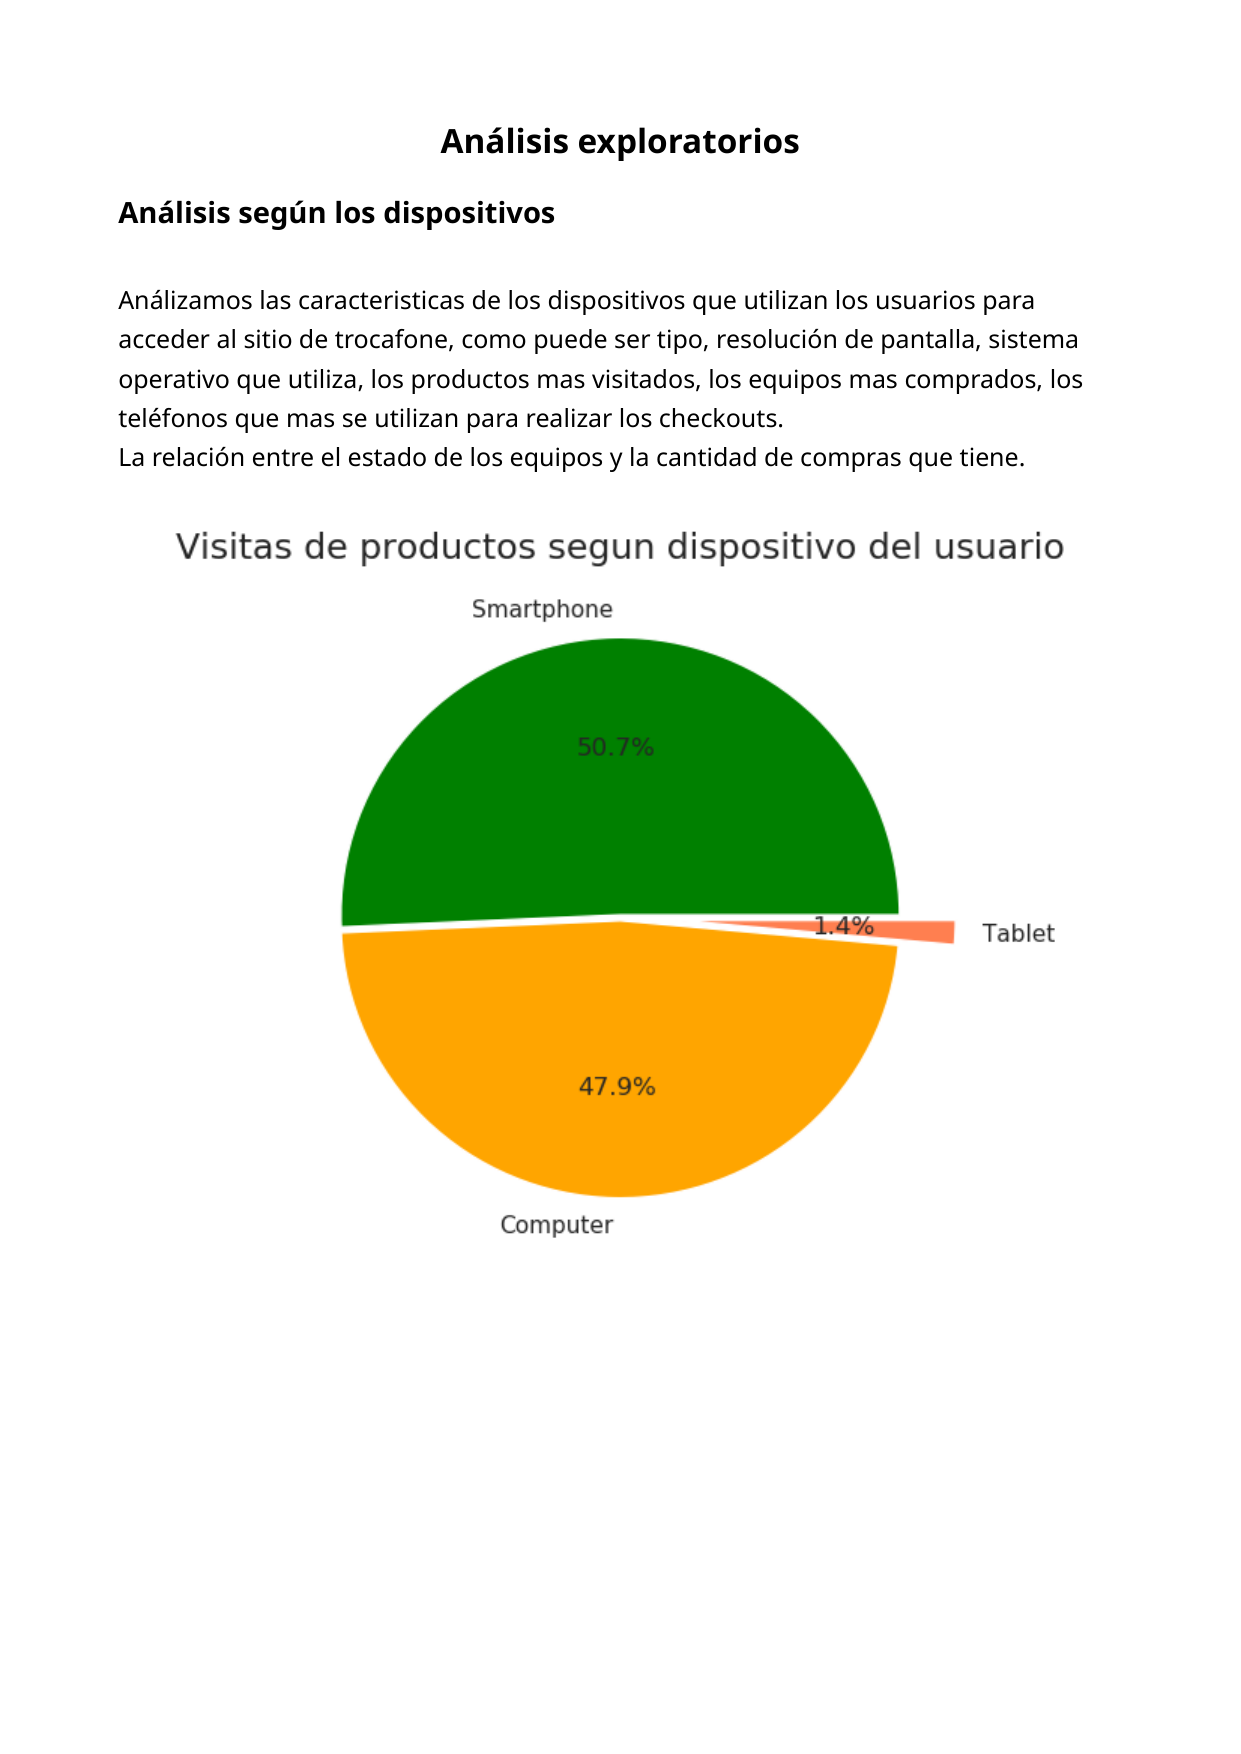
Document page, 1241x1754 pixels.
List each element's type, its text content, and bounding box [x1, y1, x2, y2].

subtitle Análisis según los dispositivos [118, 192, 1122, 232]
picture [161, 518, 1079, 1289]
text Análisis exploratorios [118, 118, 1122, 163]
text La relación entre el estado de los equipos y la cantidad de compras que tiene. [118, 440, 1122, 474]
text Análizamos las caracteristicas de los dispositivos que utilizan los usuarios para acceder al sitio de trocafone, como puede ser tipo, resolución de pantalla, sistema operativo que utiliza, los productos mas visitados, los equipos mas comprados, los teléfonos que mas se utilizan para realizar los checkouts. [118, 283, 1122, 434]
